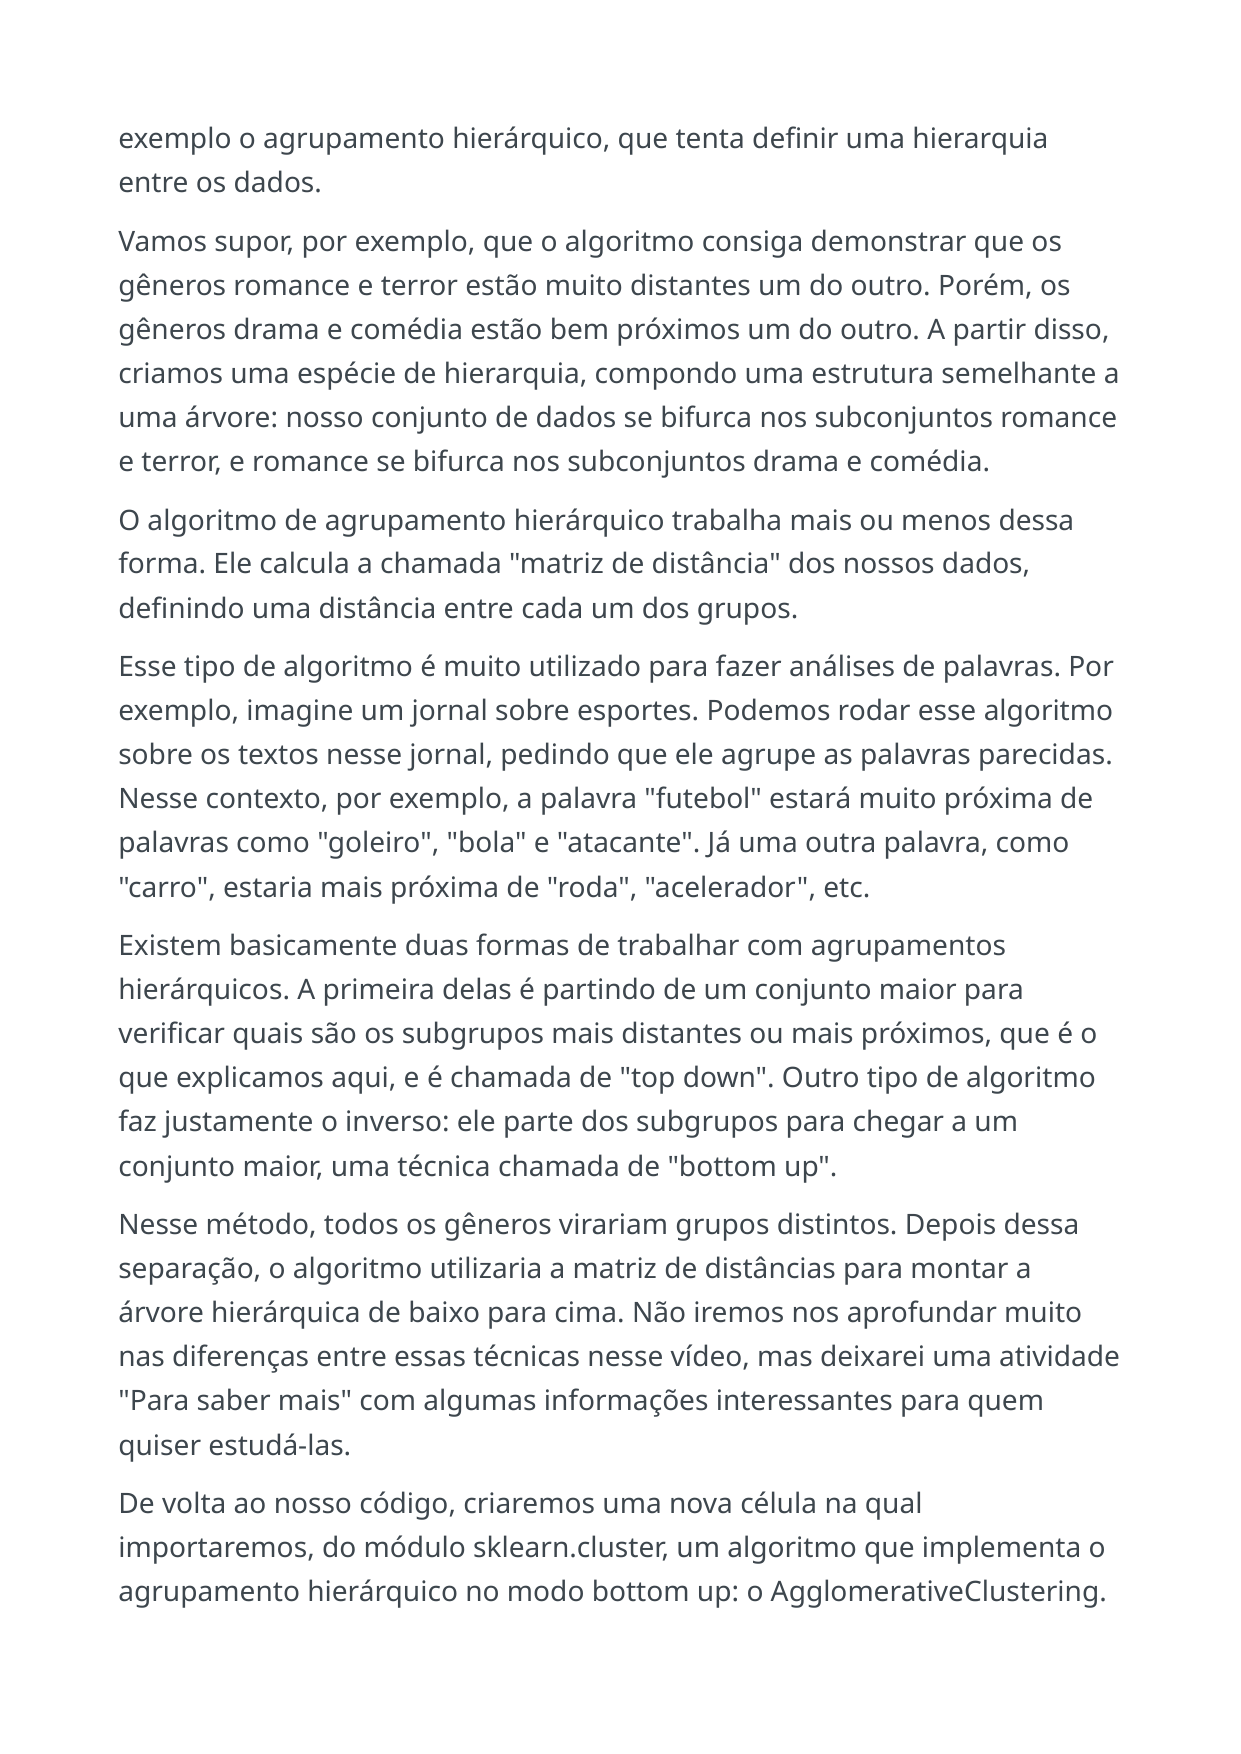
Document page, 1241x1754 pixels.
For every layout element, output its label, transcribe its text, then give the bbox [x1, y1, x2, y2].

text exemplo o agrupamento hierárquico, que tenta definir uma hierarquia entre os dados. [118, 118, 1122, 201]
text Nesse método, todos os gêneros virariam grupos distintos. Depois dessa separação, o algoritmo utilizaria a matriz de distâncias para montar a árvore hierárquica de baixo para cima. Não iremos nos aprofundar muito nas diferenças entre essas técnicas nesse vídeo, mas deixarei uma atividade "Para saber mais" com algumas informações interessantes para quem quiser estudá-las. [118, 1204, 1122, 1463]
text O algoritmo de agrupamento hierárquico trabalha mais ou menos dessa forma. Ele calcula a chamada "matriz de distância" dos nossos dados, definindo uma distância entre cada um dos grupos. [118, 500, 1122, 626]
text De volta ao nosso código, criaremos uma nova célula na qual importaremos, do módulo sklearn.cluster, um algoritmo que implementa o agrupamento hierárquico no modo bottom up: o AgglomerativeClustering. [118, 1483, 1122, 1610]
text Vamos supor, por exemplo, que o algoritmo consiga demonstrar que os gêneros romance e terror estão muito distantes um do outro. Porém, os gêneros drama e comédia estão bem próximos um do outro. A partir disso, criamos uma espécie de hierarquia, compondo uma estrutura semelhante a uma árvore: nosso conjunto de dados se bifurca nos subconjuntos romance e terror, e romance se bifurca nos subconjuntos drama e comédia. [118, 221, 1122, 479]
text Esse tipo de algoritmo é muito utilizado para fazer análises de palavras. Por exemplo, imagine um jornal sobre esportes. Podemos rodar esse algoritmo sobre os textos nesse jornal, pedindo que ele agrupe as palavras parecidas. Nesse contexto, por exemplo, a palavra "futebol" estará muito próxima de palavras como "goleiro", "bola" e "atacante". Já uma outra palavra, como "carro", estaria mais próxima de "roda", "acelerador", etc. [118, 647, 1122, 905]
text Existem basicamente duas formas de trabalhar com agrupamentos hierárquicos. A primeira delas é partindo de um conjunto maior para verificar quais são os subgrupos mais distantes ou mais próximos, que é o que explicamos aqui, e é chamada de "top down". Outro tipo de algoritmo faz justamente o inverso: ele parte dos subgrupos para chegar a um conjunto maior, uma técnica chamada de "bottom up". [118, 926, 1122, 1184]
